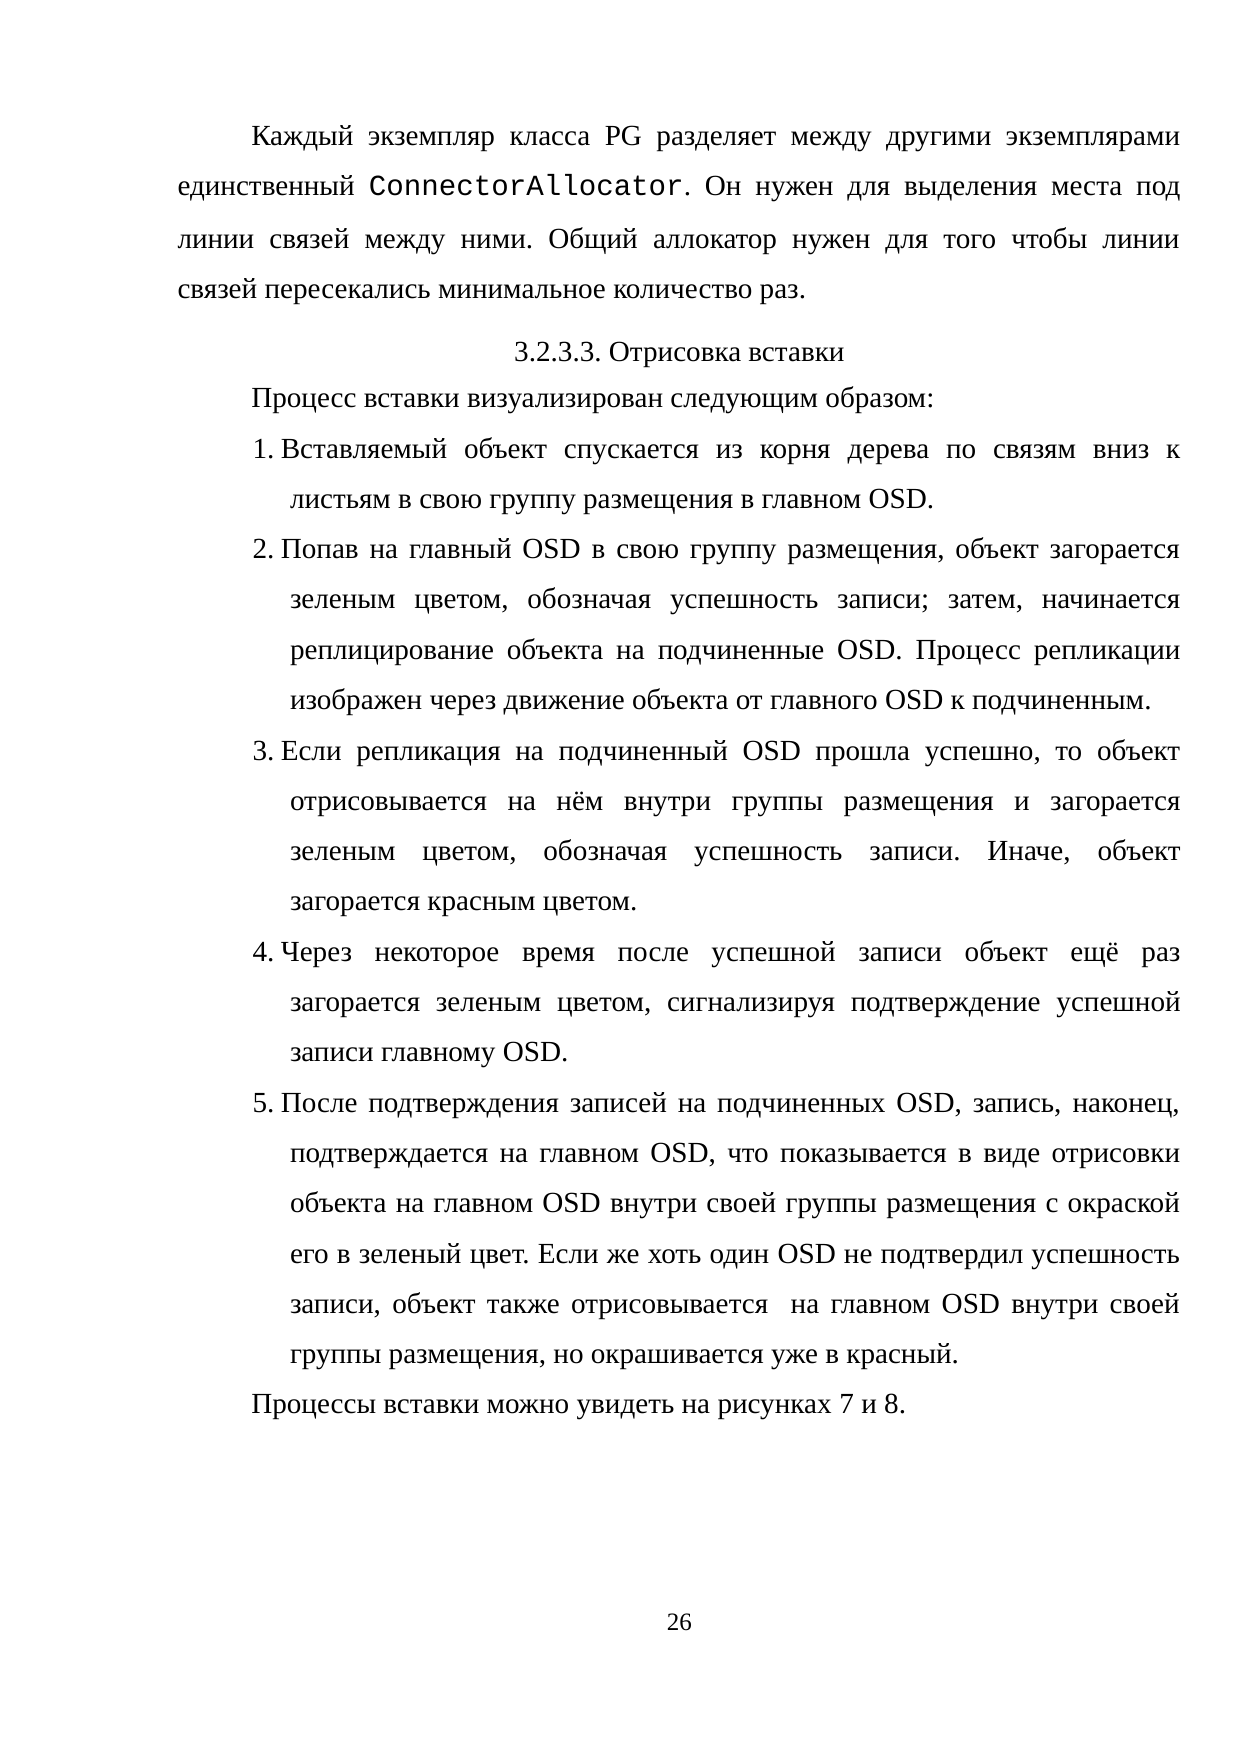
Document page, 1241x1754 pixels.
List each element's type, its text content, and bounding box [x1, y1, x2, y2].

list Вставляемый объект спускается из корня дерева по связям вниз к листьям в свою группу размещения в главном OSD. [252, 431, 1181, 514]
text Каждый экземпляр класса PG разделяет между другими экземплярами единственный ConnectorAllocator. Он нужен для выделения места под линии связей между ними. Общий аллокатор нужен для того чтобы линии связей пересекались минимальное количество раз. [177, 118, 1181, 305]
list Если репликация на подчиненный OSD прошла успешно, то объект отрисовывается на нём внутри группы размещения и загорается зеленым цветом, обозначая успешность записи. Иначе, объект загорается красным цветом. [252, 733, 1181, 917]
list После подтверждения записей на подчиненных OSD, запись, наконец, подтверждается на главном OSD, что показывается в виде отрисовки объекта на главном OSD внутри своей группы размещения с окраской его в зеленый цвет. Если же хоть один OSD не подтвердил успешность записи, объект также отрисовывается на главном OSD внутри своей группы размещения, но окрашивается уже в красный. [252, 1085, 1181, 1370]
text Процессы вставки можно увидеть на рисунках 7 и 8. [177, 1387, 1181, 1420]
text Процесс вставки визуализирован следующим образом: [177, 380, 1181, 414]
subtitle Отрисовка вставки [177, 334, 1181, 368]
list Через некоторое время после успешной записи объект ещё раз загорается зеленым цветом, сигнализируя подтверждение успешной записи главному OSD. [252, 934, 1181, 1068]
list Попав на главный OSD в свою группу размещения, объект загорается зеленым цветом, обозначая успешность записи; затем, начинается реплицирование объекта на подчиненные OSD. Процесс репликации изображен через движение объекта от главного OSD к подчиненным. [252, 531, 1181, 716]
